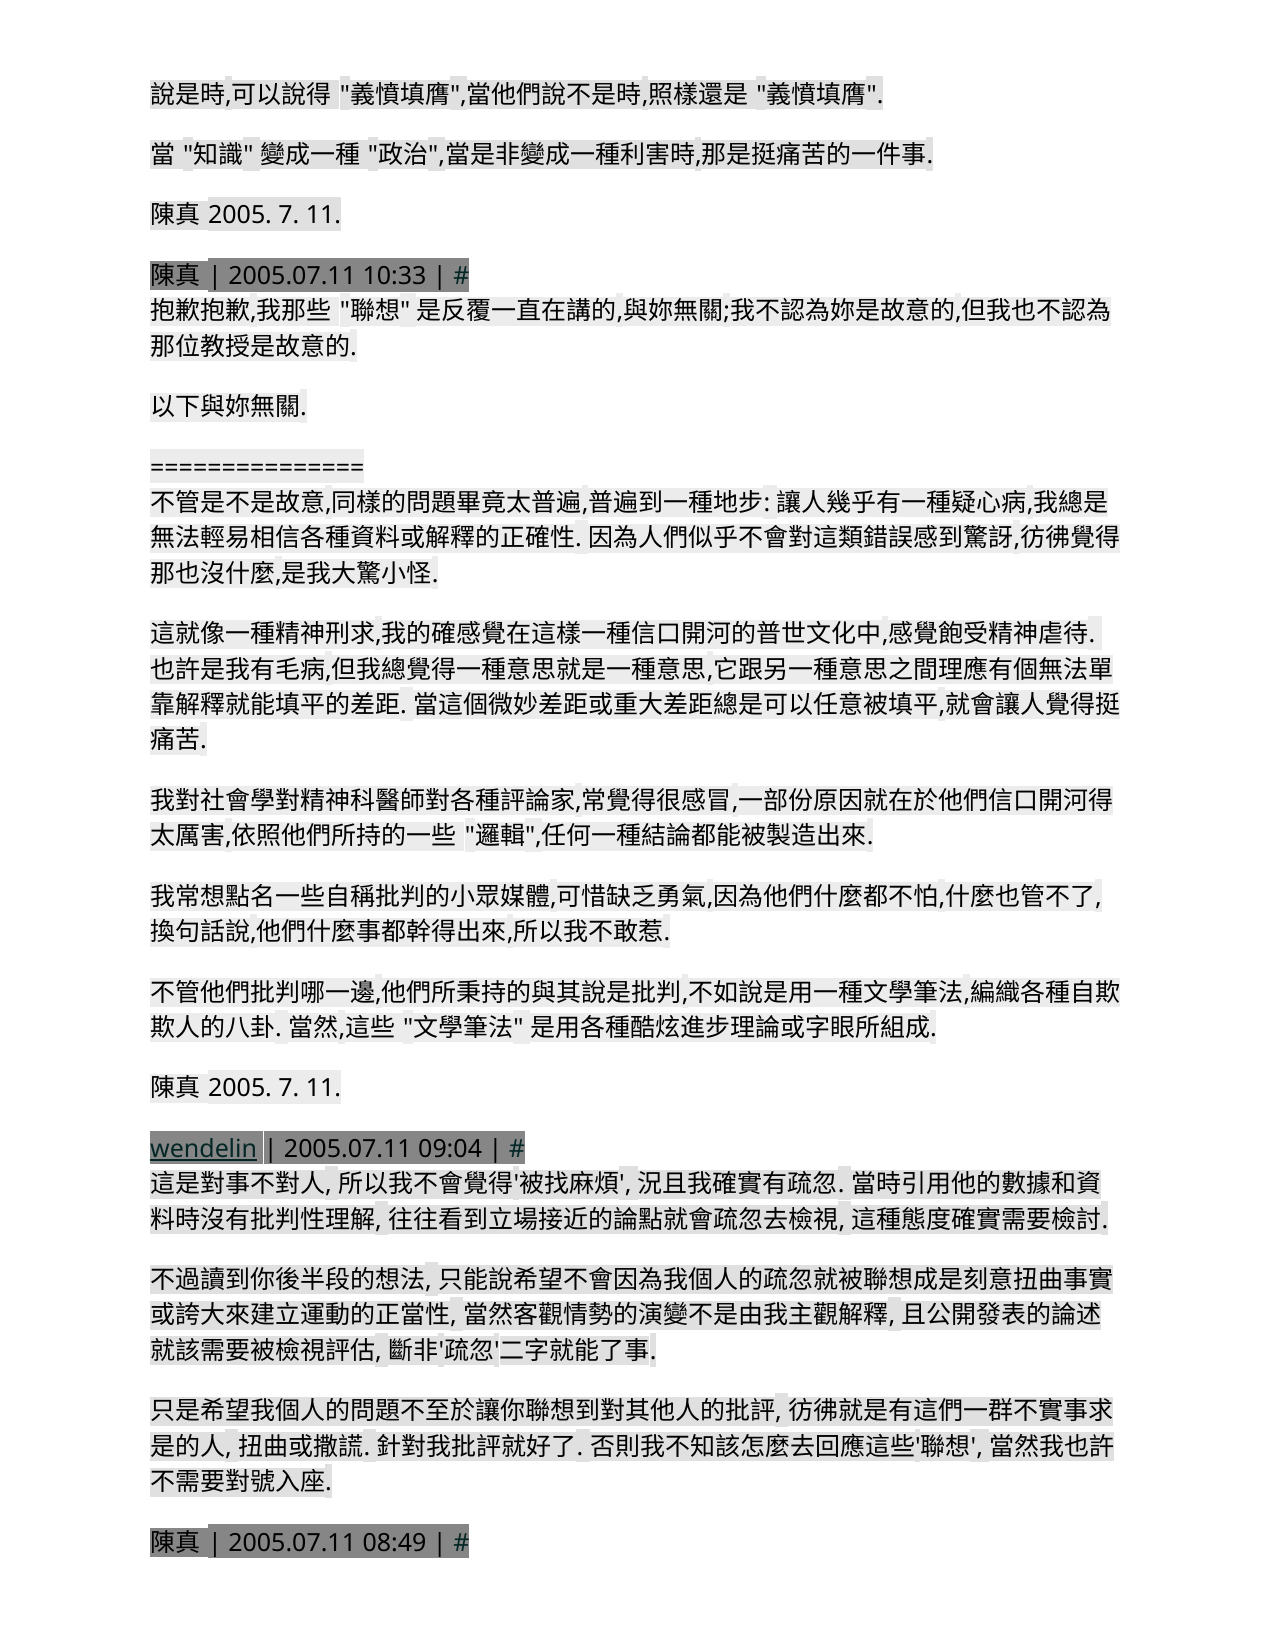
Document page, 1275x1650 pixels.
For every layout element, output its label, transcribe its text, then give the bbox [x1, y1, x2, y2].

text 當 "知識" 變成一種 "政治",當是非變成一種利害時,那是挺痛苦的一件事. [150, 135, 1125, 171]
text 我常想點名一些自稱批判的小眾媒體,可惜缺乏勇氣,因為他們什麼都不怕,什麼也管不了,換句話說,他們什麼事都幹得出來,所以我不敢惹. [150, 877, 1125, 948]
text 不管他們批判哪一邊,他們所秉持的與其說是批判,不如說是用一種文學筆法,編織各種自欺欺人的八卦. 當然,這些 "文學筆法" 是用各種酷炫進步理論或字眼所組成. [150, 973, 1125, 1044]
text 陳真 2005. 7. 11. [150, 196, 1125, 231]
text 以下與妳無關. [150, 387, 1125, 423]
text 我對社會學對精神科醫師對各種評論家,常覺得很感冒,一部份原因就在於他們信口開河得太厲害,依照他們所持的一些 "邏輯",任何一種結論都能被製造出來. [150, 781, 1125, 852]
text =============== 不管是不是故意,同樣的問題畢竟太普遍,普遍到一種地步: 讓人幾乎有一種疑心病,我總是無法輕易相信各種資料或解釋的正確性. 因為人們似乎不會對這類錯誤感到驚訝,彷彿覺得那也沒什麼,是我大驚小怪. [150, 448, 1125, 589]
text 陳真 2005. 7. 11. [150, 1069, 1125, 1104]
text 抱歉抱歉,我那些 "聯想" 是反覆一直在講的,與妳無關;我不認為妳是故意的,但我也不認為那位教授是故意的. [150, 292, 1125, 362]
text 不過讀到你後半段的想法, 只能說希望不會因為我個人的疏忽就被聯想成是刻意扭曲事實或誇大來建立運動的正當性, 當然客觀情勢的演變不是由我主觀解釋, 且公開發表的論述就該需要被檢視評估, 斷非'疏忽'二字就能了事. [150, 1260, 1125, 1367]
text wendelin | 2005.07.11 09:04 | # [150, 1129, 1125, 1164]
text 只是希望我個人的問題不至於讓你聯想到對其他人的批評, 彷彿就是有這們一群不實事求是的人, 扭曲或撒謊. 針對我批評就好了. 否則我不知該怎麼去回應這些'聯想', 當然我也許不需要對號入座. [150, 1392, 1125, 1498]
text 說是時,可以說得 "義憤填膺",當他們說不是時,照樣還是 "義憤填膺". [150, 75, 1125, 110]
text 陳真 | 2005.07.11 10:33 | # [150, 256, 1125, 292]
text 這是對事不對人, 所以我不會覺得'被找麻煩', 況且我確實有疏忽. 當時引用他的數據和資料時沒有批判性理解, 往往看到立場接近的論點就會疏忽去檢視, 這種態度確實需要檢討. [150, 1164, 1125, 1235]
text 陳真 | 2005.07.11 08:49 | # [150, 1523, 1125, 1558]
text 這就像一種精神刑求,我的確感覺在這樣一種信口開河的普世文化中,感覺飽受精神虐待. 也許是我有毛病,但我總覺得一種意思就是一種意思,它跟另一種意思之間理應有個無法單靠解釋就能填平的差距. 當這個微妙差距或重大差距總是可以任意被填平,就會讓人覺得挺痛苦. [150, 614, 1125, 756]
